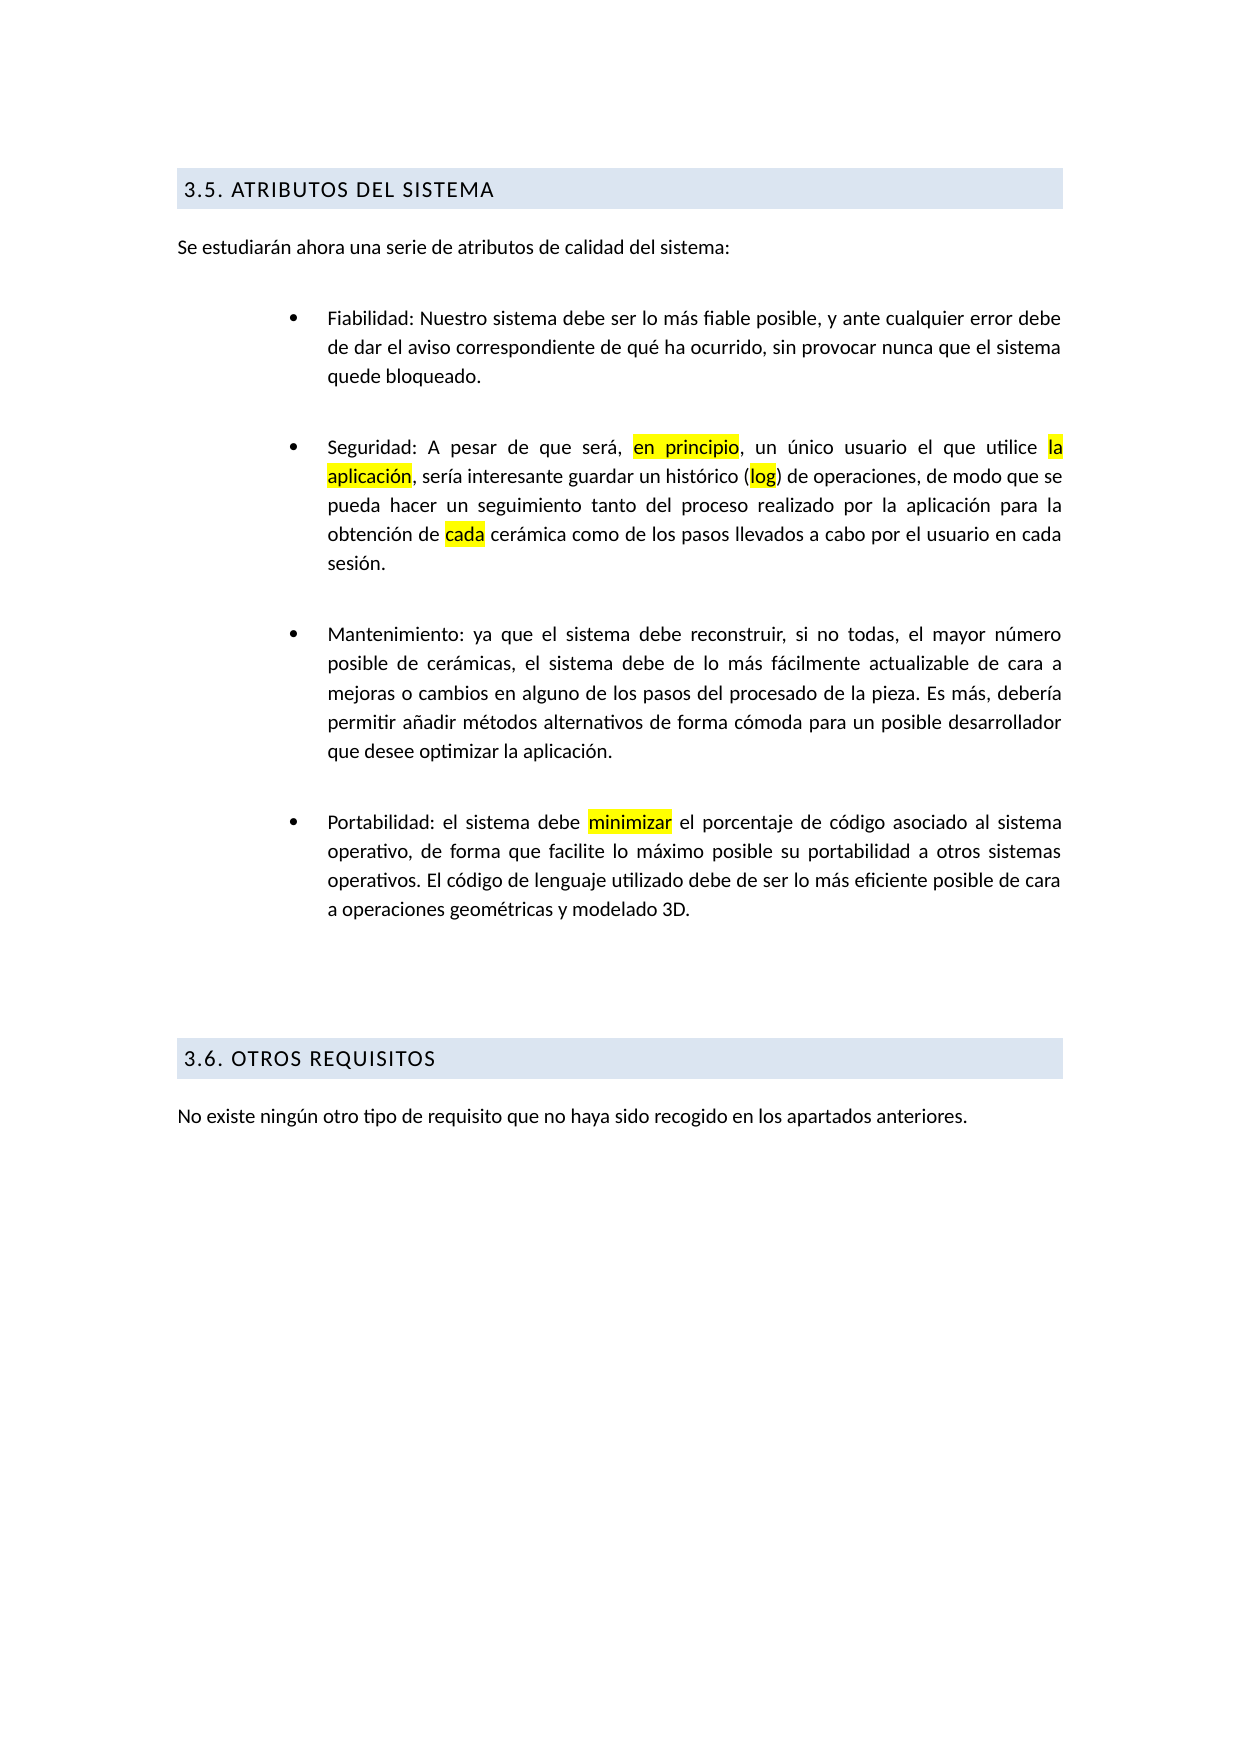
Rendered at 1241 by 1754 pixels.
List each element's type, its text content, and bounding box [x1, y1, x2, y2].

list Mantenimiento: ya que el sistema debe reconstruir, si no todas, el mayor número posible de cerámicas, el sistema debe de lo más fácilmente actualizable de cara a mejoras o cambios en alguno de los pasos del procesado de la pieza. Es más, debería permitir añadir métodos alternativos de forma cómoda para un posible desarrollador que desee optimizar la aplicación. [290, 621, 1063, 763]
subtitle 3.6. Otros requisitos [184, 1044, 1057, 1072]
text Se estudiarán ahora una serie de atributos de calidad del sistema: [177, 234, 1063, 259]
list Portabilidad: el sistema debe minimizar el porcentaje de código asociado al sistema operativo, de forma que facilite lo máximo posible su portabilidad a otros sistemas operativos. El código de lenguaje utilizado debe de ser lo más eficiente posible de cara a operaciones geométricas y modelado 3D. [290, 809, 1063, 922]
subtitle 3.5. Atributos del sistema [184, 175, 1057, 203]
list Fiabilidad: Nuestro sistema debe ser lo más fiable posible, y ante cualquier error debe de dar el aviso correspondiente de qué ha ocurrido, sin provocar nunca que el sistema quede bloqueado. [290, 305, 1063, 388]
list Seguridad: A pesar de que será, en principio, un único usuario el que utilice la aplicación, sería interesante guardar un histórico (log) de operaciones, de modo que se pueda hacer un seguimiento tanto del proceso realizado por la aplicación para la obtención de cada cerámica como de los pasos llevados a cabo por el usuario en cada sesión. [290, 434, 1063, 576]
text No existe ningún otro tipo de requisito que no haya sido recogido en los apartados anteriores. [177, 1104, 1063, 1129]
